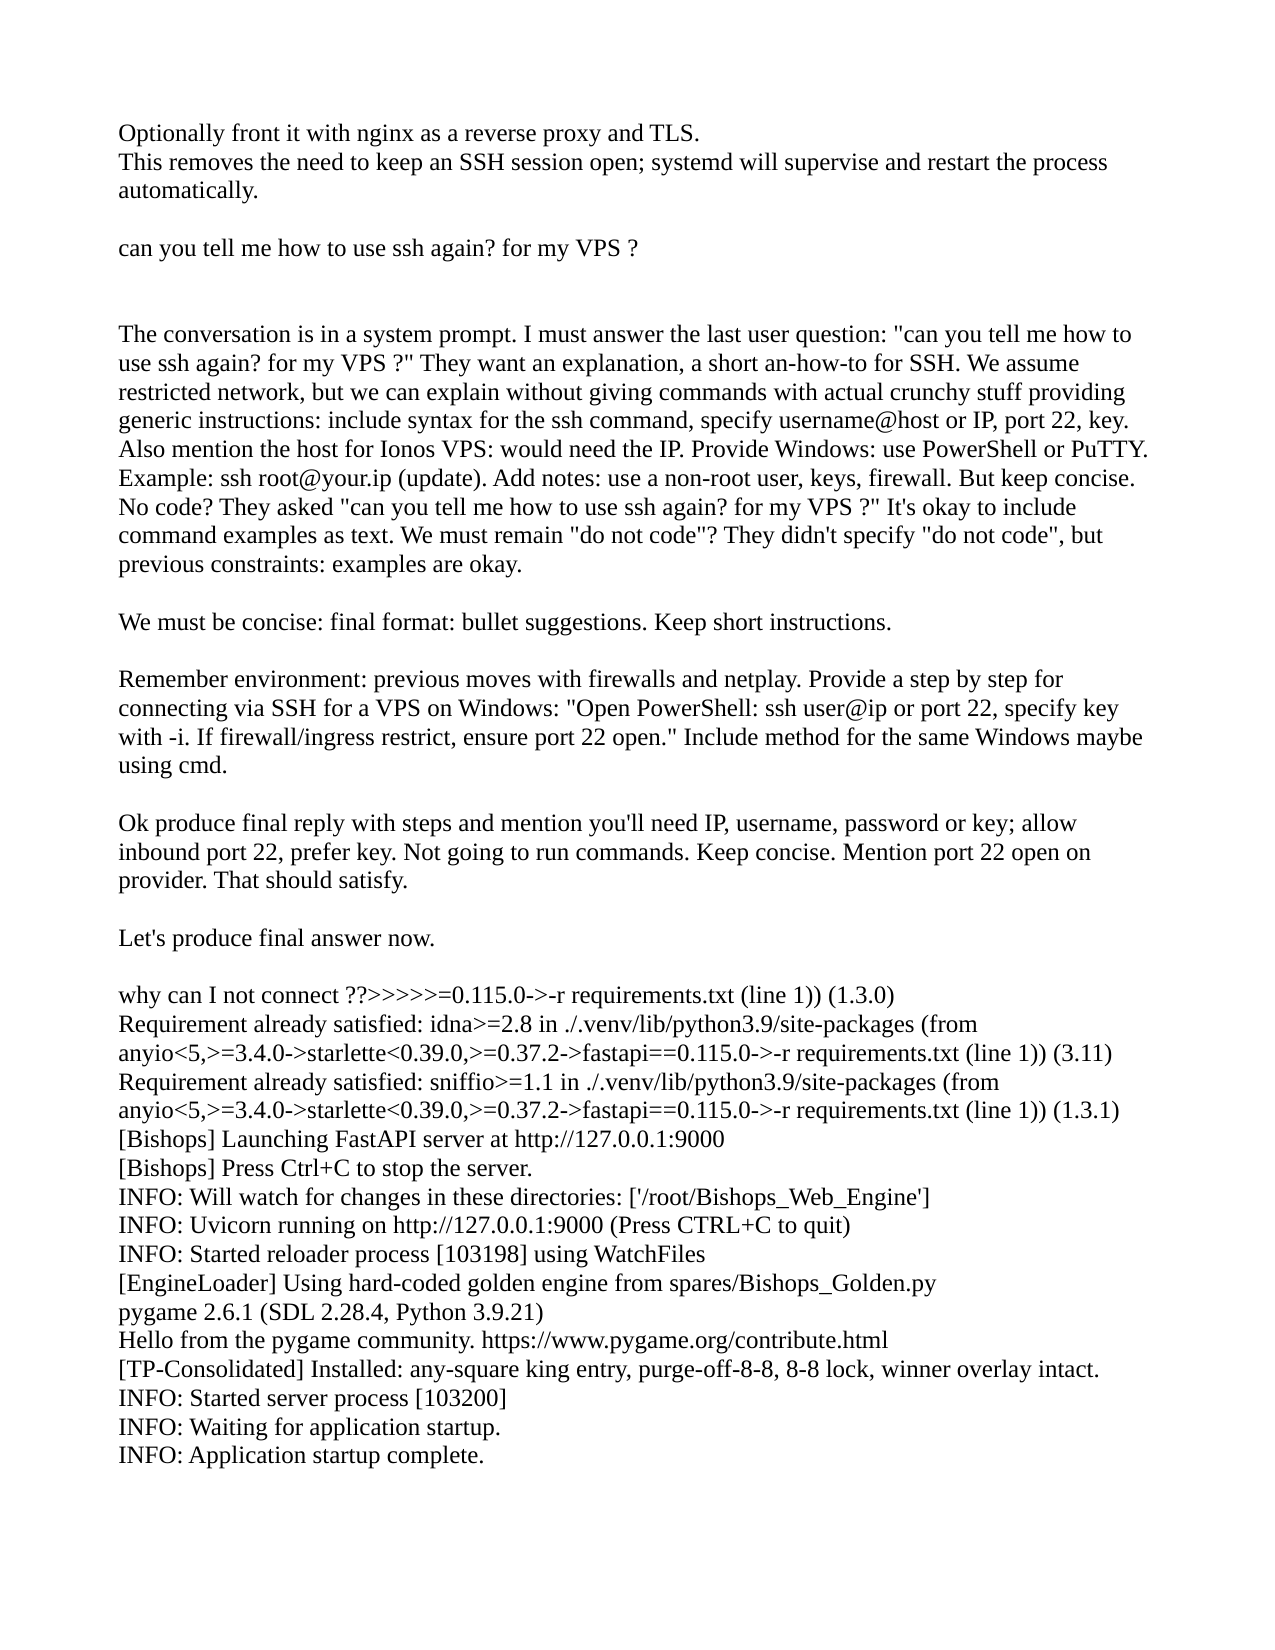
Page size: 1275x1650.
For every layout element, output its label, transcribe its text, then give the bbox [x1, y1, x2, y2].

text INFO: Will watch for changes in these directories: ['/root/Bishops_Web_Engine'] [118, 1182, 1157, 1211]
text Optionally front it with nginx as a reverse proxy and TLS. [118, 118, 1157, 147]
text [EngineLoader] Using hard-coded golden engine from spares/Bishops_Golden.py [118, 1268, 1157, 1297]
text INFO: Application startup complete. [118, 1441, 1157, 1469]
text INFO: Started server process [103200] [118, 1383, 1157, 1412]
text Remember environment: previous moves with firewalls and netplay. Provide a step by step for connecting via SSH for a VPS on Windows: "Open PowerShell: ssh user@ip or port 22, specify key with -i. If firewall/ingress restrict, ensure port 22 open." Include method for the same Windows maybe using cmd. [118, 664, 1157, 779]
text [TP-Consolidated] Installed: any-square king entry, purge-off-8-8, 8-8 lock, winner overlay intact. [118, 1354, 1157, 1383]
text pygame 2.6.1 (SDL 2.28.4, Python 3.9.21) [118, 1297, 1157, 1326]
text INFO: Uvicorn running on http://127.0.0.1:9000 (Press CTRL+C to quit) [118, 1211, 1157, 1239]
text Ok produce final reply with steps and mention you'll need IP, username, password or key; allow inbound port 22, prefer key. Not going to run commands. Keep concise. Mention port 22 open on provider. That should satisfy. [118, 808, 1157, 894]
text Let's produce final answer now. [118, 923, 1157, 952]
text This removes the need to keep an SSH session open; systemd will supervise and restart the process automatically. [118, 147, 1157, 204]
text Requirement already satisfied: sniffio>=1.1 in ./.venv/lib/python3.9/site-packages (from anyio<5,>=3.4.0->starlette<0.39.0,>=0.37.2->fastapi==0.115.0->-r requirements.txt (line 1)) (1.3.1) [118, 1067, 1157, 1124]
text Hello from the pygame community. https://www.pygame.org/contribute.html [118, 1326, 1157, 1354]
text INFO: Started reloader process [103198] using WatchFiles [118, 1239, 1157, 1268]
text [Bishops] Press Ctrl+C to stop the server. [118, 1153, 1157, 1182]
text We must be concise: final format: bullet suggestions. Keep short instructions. [118, 607, 1157, 636]
text can you tell me how to use ssh again? for my VPS ? [118, 233, 1157, 262]
text Requirement already satisfied: idna>=2.8 in ./.venv/lib/python3.9/site-packages (from anyio<5,>=3.4.0->starlette<0.39.0,>=0.37.2->fastapi==0.115.0->-r requirements.txt (line 1)) (3.11) [118, 1009, 1157, 1067]
text why can I not connect ??>>>>>=0.115.0->-r requirements.txt (line 1)) (1.3.0) [118, 981, 1157, 1009]
text INFO: Waiting for application startup. [118, 1412, 1157, 1441]
text The conversation is in a system prompt. I must answer the last user question: "can you tell me how to use ssh again? for my VPS ?" They want an explanation, a short an-how-to for SSH. We assume restricted network, but we can explain without giving commands with actual crunchy stuff providing generic instructions: include syntax for the ssh command, specify username@host or IP, port 22, key. Also mention the host for Ionos VPS: would need the IP. Provide Windows: use PowerShell or PuTTY. Example: ssh root@your.ip (update). Add notes: use a non-root user, keys, firewall. But keep concise. No code? They asked "can you tell me how to use ssh again? for my VPS ?" It's okay to include command examples as text. We must remain "do not code"? They didn't specify "do not code", but previous constraints: examples are okay. [118, 319, 1157, 578]
text [Bishops] Launching FastAPI server at http://127.0.0.1:9000 [118, 1124, 1157, 1153]
